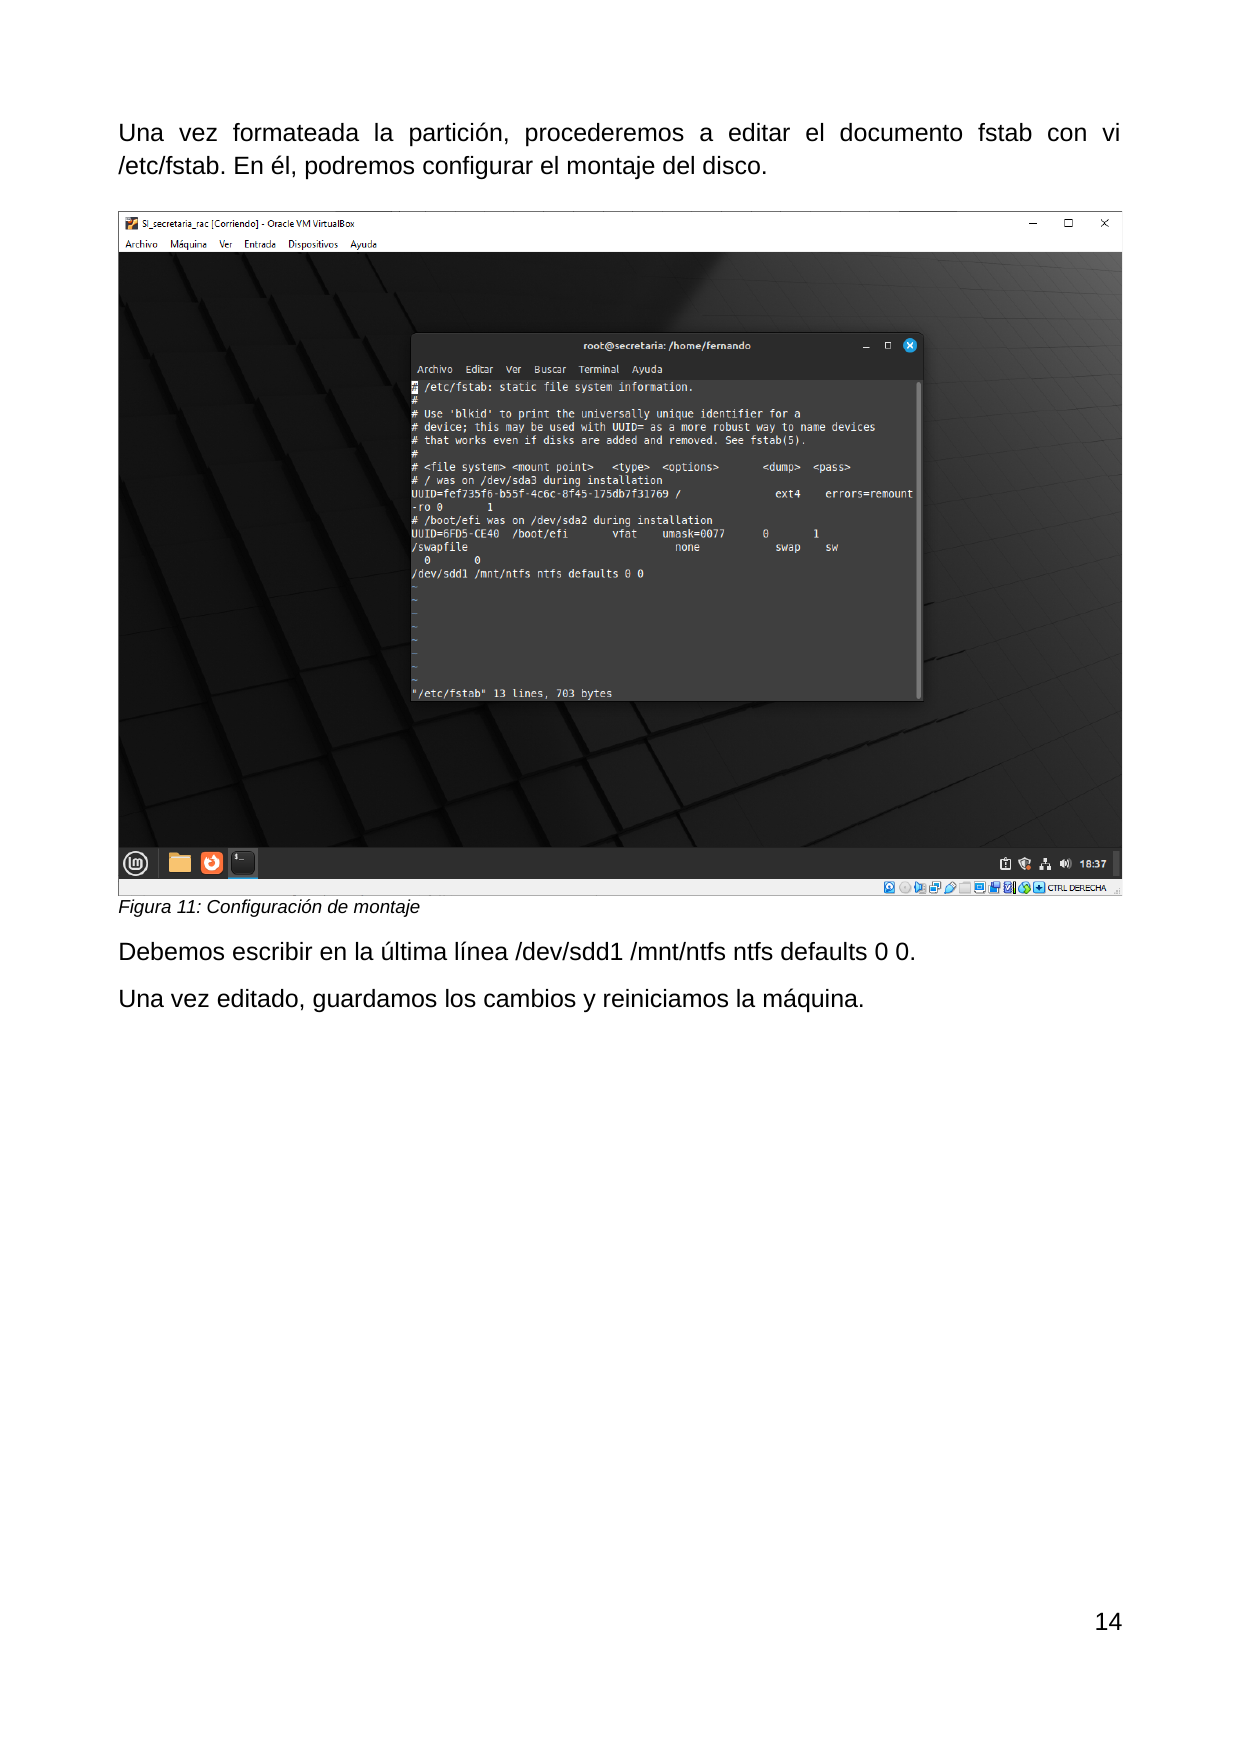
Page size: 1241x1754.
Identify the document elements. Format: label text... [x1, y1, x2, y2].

picture [118, 211, 1123, 896]
text Figura 11: Configuración de montaje [118, 896, 1122, 917]
text Una vez formateada la partición, procederemos a editar el documento fstab con vi /etc/fstab. En él, podremos configurar el montaje del disco. [118, 118, 1122, 180]
text Debemos escribir en la última línea /dev/sdd1 /mnt/ntfs ntfs defaults 0 0. [118, 936, 1122, 965]
text Una vez editado, guardamos los cambios y reiniciamos la máquina. [118, 984, 1122, 1013]
